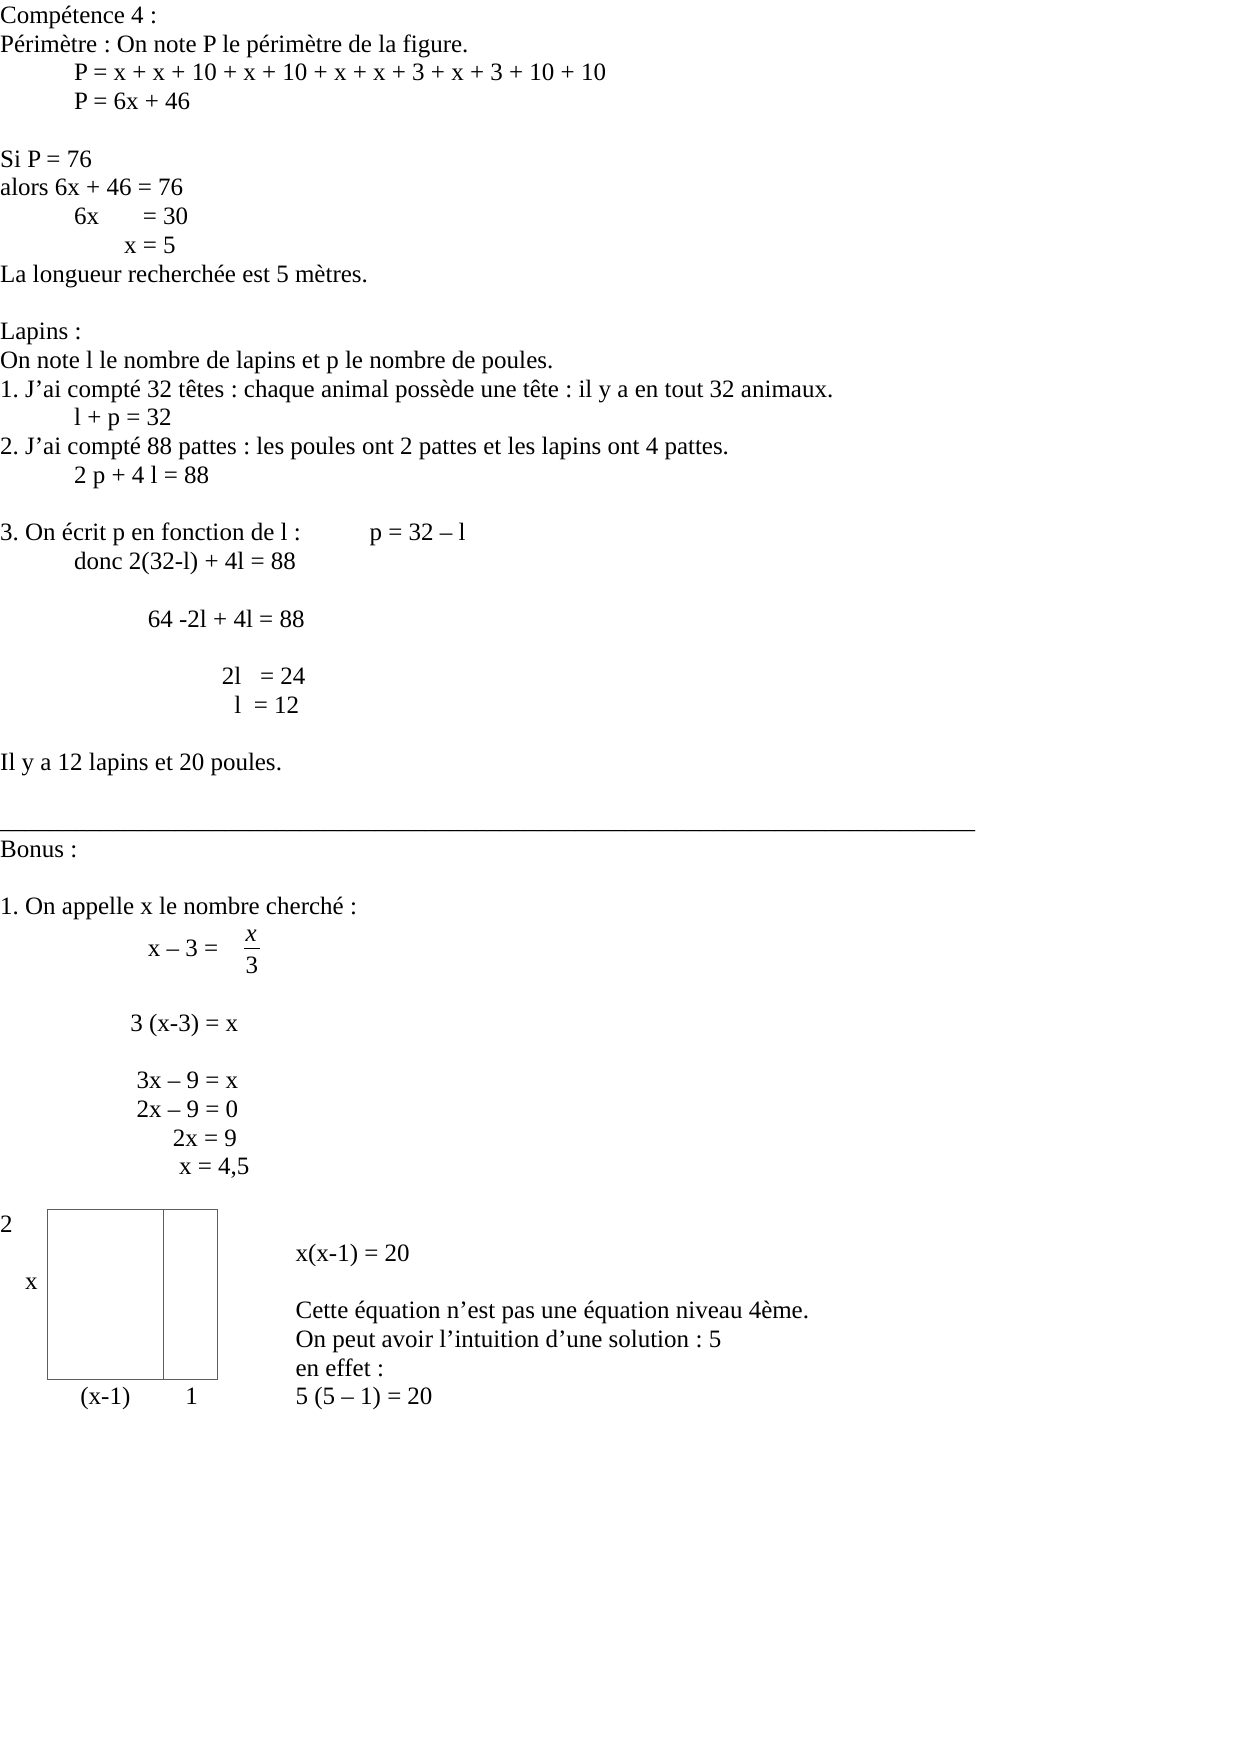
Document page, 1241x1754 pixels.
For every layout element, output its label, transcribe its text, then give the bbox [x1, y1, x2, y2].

text 2l = 24 [0, 661, 1240, 690]
text (x-1) 1 5 (5 – 1) = 20 [0, 1381, 1240, 1410]
text Lapins : [0, 316, 1240, 345]
text [0, 1324, 47, 1353]
text 6x = 30 [0, 201, 1240, 230]
text 1. On appelle x le nombre cherché : [0, 891, 1240, 920]
text l + p = 32 [0, 402, 1240, 431]
text [48, 1324, 163, 1353]
text La longueur recherchée est 5 mètres. [0, 259, 1240, 287]
text [164, 1210, 217, 1238]
text Si P = 76 [0, 144, 1240, 172]
text P = x + x + 10 + x + 10 + x + x + 3 + x + 3 + 10 + 10 [0, 57, 1240, 86]
text On peut avoir l’intuition d’une solution : 5 [218, 1324, 1240, 1353]
text x – 3 = [0, 920, 1240, 979]
text [164, 1238, 217, 1266]
text x [0, 1266, 47, 1295]
text 2x = 9 [0, 1123, 1240, 1151]
text Bonus : [0, 834, 1240, 862]
text 2 [0, 1209, 47, 1238]
text 1. J’ai compté 32 têtes : chaque animal possède une tête : il y a en tout 32 animaux. [0, 374, 1240, 402]
text donc 2(32-l) + 4l = 88 [0, 546, 1240, 575]
text x = 4,5 [0, 1151, 1240, 1180]
text [218, 1266, 1240, 1295]
text 3x – 9 = x [0, 1065, 1240, 1094]
text 2 p + 4 l = 88 [0, 460, 1240, 489]
text 2. J’ai compté 88 pattes : les poules ont 2 pattes et les lapins ont 4 pattes. [0, 431, 1240, 460]
text [164, 1295, 217, 1324]
text 2x – 9 = 0 [0, 1094, 1240, 1123]
text ______________________________________________________________________________ [0, 805, 1240, 834]
text On note l le nombre de lapins et p le nombre de poules. [0, 345, 1240, 374]
text l = 12 [0, 690, 1240, 719]
text [0, 1295, 47, 1324]
text [164, 1266, 217, 1295]
text x(x-1) = 20 [218, 1238, 1240, 1266]
text P = 6x + 46 [0, 86, 1240, 115]
text Périmètre : On note P le périmètre de la figure. [0, 29, 1240, 57]
text x = 5 [0, 230, 1240, 259]
text Cette équation n’est pas une équation niveau 4ème. [218, 1295, 1240, 1324]
text en effet : [0, 1353, 1240, 1381]
text alors 6x + 46 = 76 [0, 172, 1240, 201]
text [48, 1210, 163, 1238]
text 3. On écrit p en fonction de l : p = 32 – l [0, 517, 1240, 546]
text [48, 1266, 163, 1295]
text Compétence 4 : [0, 0, 1240, 29]
text [218, 1209, 1240, 1238]
text 64 -2l + 4l = 88 [0, 604, 1240, 632]
text 3 (x-3) = x [0, 1008, 1240, 1036]
text Il y a 12 lapins et 20 poules. [0, 747, 1240, 776]
text [48, 1295, 163, 1324]
text [48, 1238, 163, 1266]
text [0, 1238, 47, 1266]
text [164, 1324, 217, 1353]
